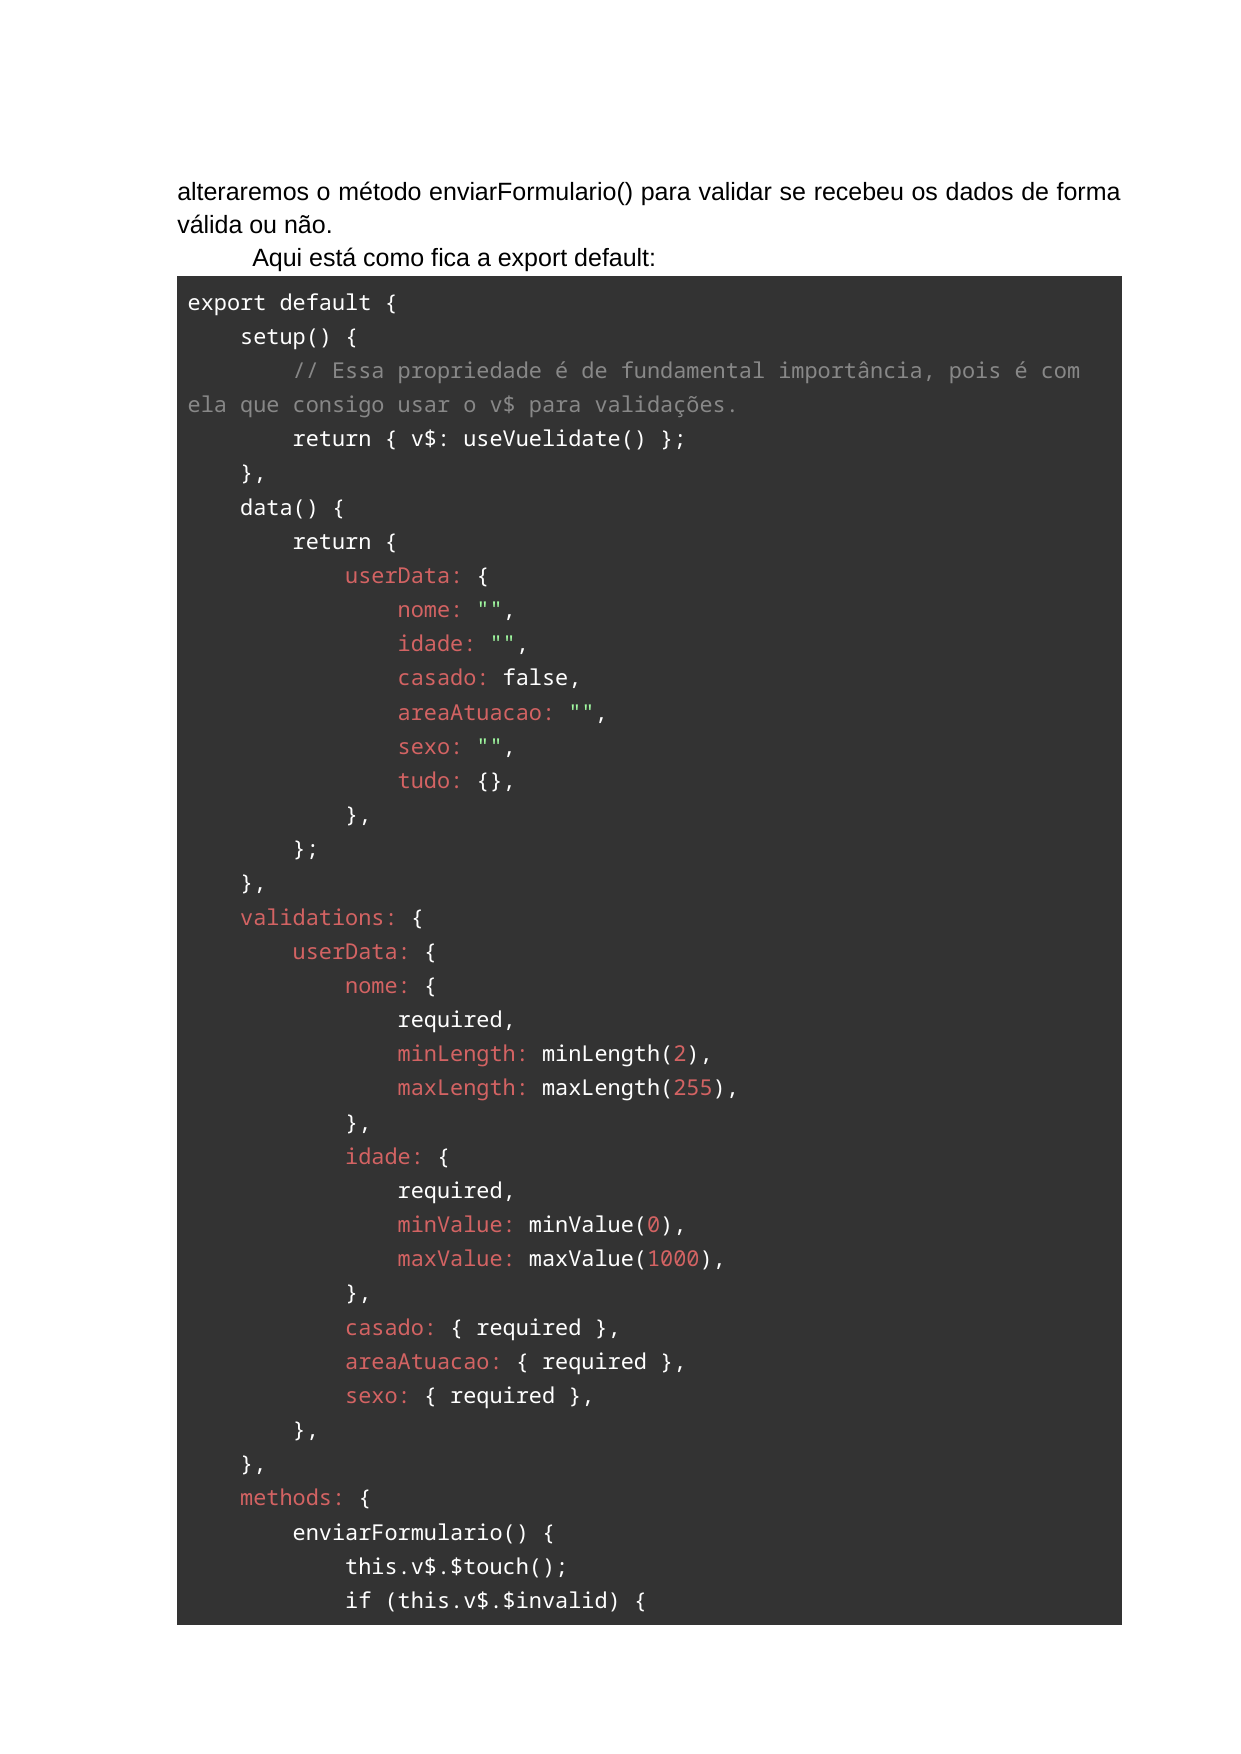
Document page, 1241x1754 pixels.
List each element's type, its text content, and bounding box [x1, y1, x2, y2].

text Aqui está como fica a export default: [177, 243, 1122, 272]
table_header export default { setup() { // Essa propriedade é de fundamental importância, pois é com ela que consigo usar o v$ para validações. return { v$: useVuelidate() }; }, data() { return { userData: { nome: "", idade: "", casado: false, areaAtuacao: "", sexo: "", tudo: {}, }, }; }, validations: { userData: { nome: { required, minLength: minLength(2), maxLength: maxLength(255), }, idade: { required, minValue: minValue(0), maxValue: maxValue(1000), }, casado: { required }, areaAtuacao: { required }, sexo: { required }, }, }, methods: { enviarFormulario() { this.v$.$touch(); if (this.v$.$invalid) { [177, 276, 1122, 1625]
text alteraremos o método enviarFormulario() para validar se recebeu os dados de forma válida ou não. [177, 177, 1122, 239]
